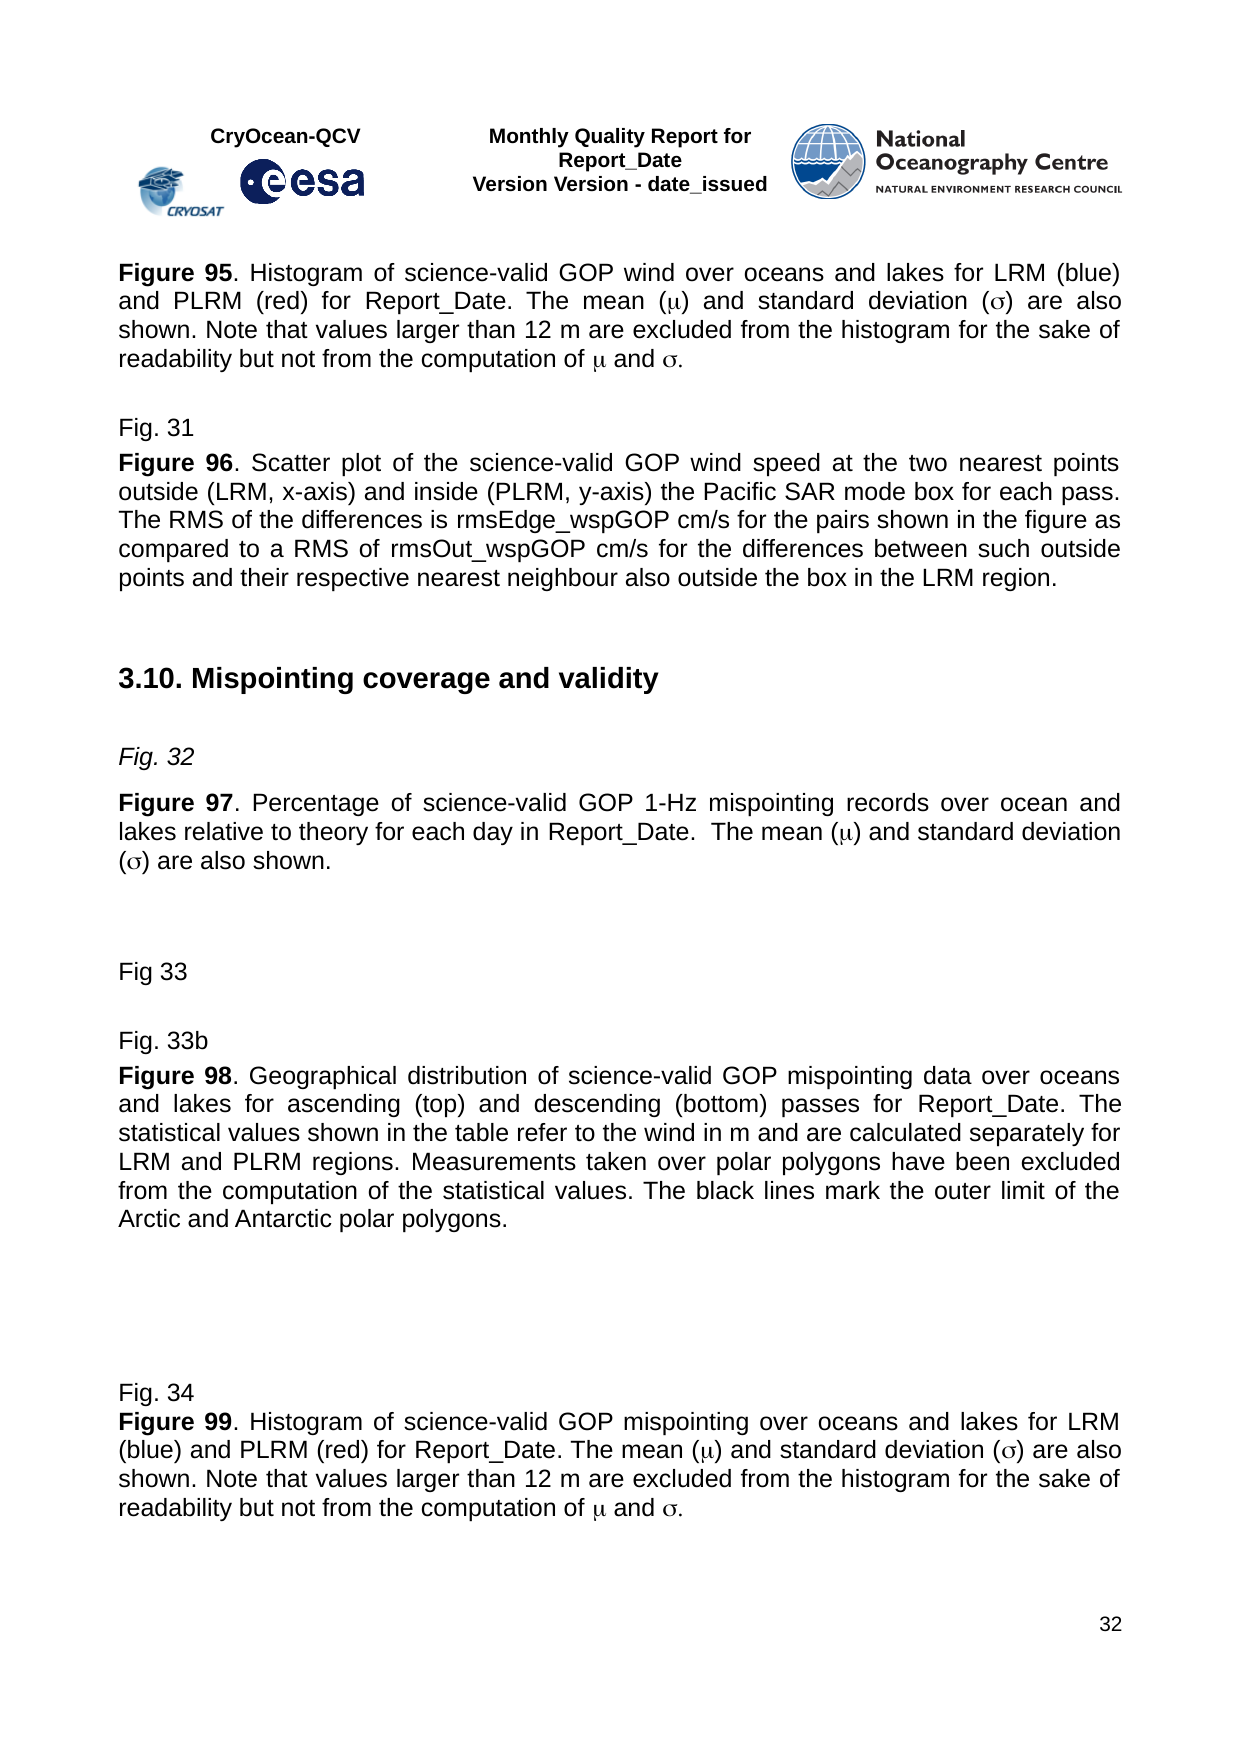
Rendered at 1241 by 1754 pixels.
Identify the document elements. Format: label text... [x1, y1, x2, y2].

text Fig. 32 [118, 742, 1122, 771]
text Figure 97. Percentage of science-valid GOP 1-Hz mispointing records over ocean and lakes relative to theory for each day in Report_Date. The mean (μ) and standard deviation (σ) are also shown. [118, 788, 1122, 875]
picture [118, 159, 364, 224]
text Fig. 33b [118, 1026, 1122, 1055]
text Figure 98. Geographical distribution of science-valid GOP mispointing data over oceans and lakes for ascending (top) and descending (bottom) passes for Report_Date. The statistical values shown in the table refer to the wind in m and are calculated separately for LRM and PLRM regions. Measurements taken over polar polygons have been excluded from the computation of the statistical values. The black lines mark the outer limit of the Arctic and Antarctic polar polygons. [118, 1061, 1122, 1233]
text Fig. 34 [118, 1378, 1122, 1407]
text Figure 95. Histogram of science-valid GOP wind over oceans and lakes for LRM (blue) and PLRM (red) for Report_Date. The mean (μ) and standard deviation (σ) are also shown. Note that values larger than 12 m are excluded from the histogram for the sake of readability but not from the computation of μ and σ. [118, 257, 1122, 373]
text Figure 96. Scatter plot of the science-valid GOP wind speed at the two nearest points outside (LRM, x-axis) and inside (PLRM, y-axis) the Pacific SAR mode box for each pass. The RMS of the differences is rmsEdge_wspGOP cm/s for the pairs shown in the figure as compared to a RMS of rmsOut_wspGOP cm/s for the differences between such outside points and their respective nearest neighbour also outside the box in the LRM region. [118, 448, 1122, 592]
text 3.10. Mispointing coverage and validity [118, 661, 1122, 695]
text Fig 33 [118, 957, 1122, 985]
text Fig. 31 [118, 413, 1122, 442]
text Figure 99. Histogram of science-valid GOP mispointing over oceans and lakes for LRM (blue) and PLRM (red) for Report_Date. The mean (μ) and standard deviation (σ) are also shown. Note that values larger than 12 m are excluded from the histogram for the sake of readability but not from the computation of μ and σ. [118, 1407, 1122, 1522]
